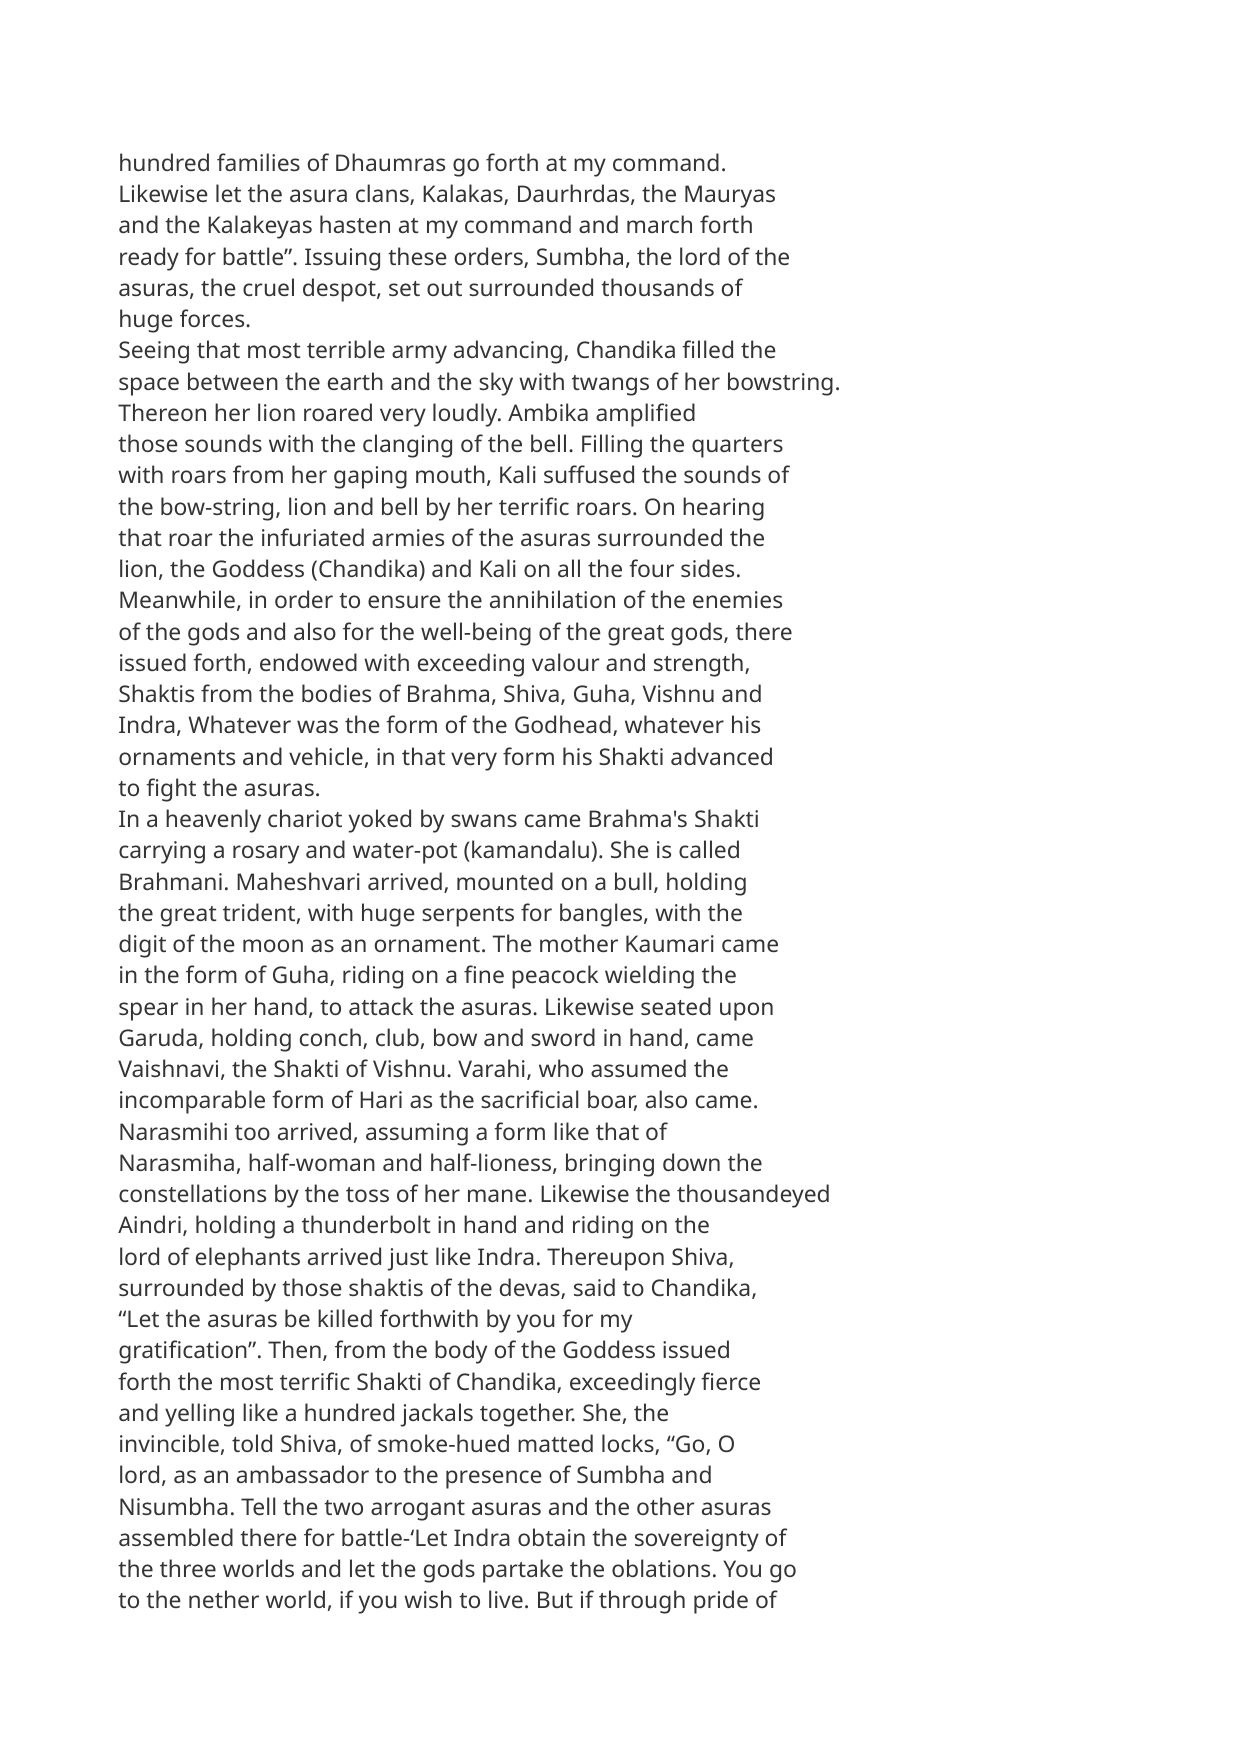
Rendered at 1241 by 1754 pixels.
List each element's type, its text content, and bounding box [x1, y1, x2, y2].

text ornaments and vehicle, in that very form his Shakti advanced [118, 741, 1122, 772]
text Narasmihi too arrived, assuming a form like that of [118, 1116, 1122, 1147]
text Narasmiha, half-woman and half-lioness, bringing down the [118, 1147, 1122, 1178]
text huge forces. [118, 303, 1122, 334]
text In a heavenly chariot yoked by swans came Brahma's Shakti [118, 803, 1122, 834]
text Shaktis from the bodies of Brahma, Shiva, Guha, Vishnu and [118, 678, 1122, 709]
text forth the most terrific Shakti of Chandika, exceedingly fierce [118, 1366, 1122, 1397]
text Brahmani. Maheshvari arrived, mounted on a bull, holding [118, 866, 1122, 897]
text the bow-string, lion and bell by her terrific roars. On hearing [118, 491, 1122, 522]
text constellations by the toss of her mane. Likewise the thousandeyed [118, 1178, 1122, 1209]
text Aindri, holding a thunderbolt in hand and riding on the [118, 1209, 1122, 1241]
text assembled there for battle-‘Let Indra obtain the sovereignty of [118, 1522, 1122, 1553]
text Likewise let the asura clans, Kalakas, Daurhrdas, the Mauryas [118, 178, 1122, 209]
text lion, the Goddess (Chandika) and Kali on all the four sides. [118, 553, 1122, 584]
text Seeing that most terrible army advancing, Chandika filled the [118, 334, 1122, 366]
text the great trident, with huge serpents for bangles, with the [118, 897, 1122, 928]
text asuras, the cruel despot, set out surrounded thousands of [118, 272, 1122, 303]
text gratification”. Then, from the body of the Goddess issued [118, 1334, 1122, 1366]
text and yelling like a hundred jackals together. She, the [118, 1397, 1122, 1428]
text invincible, told Shiva, of smoke-hued matted locks, “Go, O [118, 1428, 1122, 1459]
text of the gods and also for the well-being of the great gods, there [118, 616, 1122, 647]
text lord of elephants arrived just like Indra. Thereupon Shiva, [118, 1241, 1122, 1272]
text space between the earth and the sky with twangs of her bowstring. [118, 366, 1122, 397]
text “Let the asuras be killed forthwith by you for my [118, 1303, 1122, 1334]
text hundred families of Dhaumras go forth at my command. [118, 147, 1122, 178]
text Garuda, holding conch, club, bow and sword in hand, came [118, 1022, 1122, 1053]
text in the form of Guha, riding on a fine peacock wielding the [118, 959, 1122, 991]
text those sounds with the clanging of the bell. Filling the quarters [118, 428, 1122, 459]
text Indra, Whatever was the form of the Godhead, whatever his [118, 709, 1122, 741]
text Vaishnavi, the Shakti of Vishnu. Varahi, who assumed the [118, 1053, 1122, 1084]
text issued forth, endowed with exceeding valour and strength, [118, 647, 1122, 678]
text Meanwhile, in order to ensure the annihilation of the enemies [118, 584, 1122, 616]
text spear in her hand, to attack the asuras. Likewise seated upon [118, 991, 1122, 1022]
text ready for battle”. Issuing these orders, Sumbha, the lord of the [118, 241, 1122, 272]
text to the nether world, if you wish to live. But if through pride of [118, 1584, 1122, 1616]
text Thereon her lion roared very loudly. Ambika amplified [118, 397, 1122, 428]
text digit of the moon as an ornament. The mother Kaumari came [118, 928, 1122, 959]
text that roar the infuriated armies of the asuras surrounded the [118, 522, 1122, 553]
text carrying a rosary and water-pot (kamandalu). She is called [118, 834, 1122, 866]
text to fight the asuras. [118, 772, 1122, 803]
text incomparable form of Hari as the sacrificial boar, also came. [118, 1084, 1122, 1116]
text the three worlds and let the gods partake the oblations. You go [118, 1553, 1122, 1584]
text with roars from her gaping mouth, Kali suffused the sounds of [118, 459, 1122, 491]
text and the Kalakeyas hasten at my command and march forth [118, 209, 1122, 241]
text Nisumbha. Tell the two arrogant asuras and the other asuras [118, 1491, 1122, 1522]
text lord, as an ambassador to the presence of Sumbha and [118, 1459, 1122, 1491]
text surrounded by those shaktis of the devas, said to Chandika, [118, 1272, 1122, 1303]
